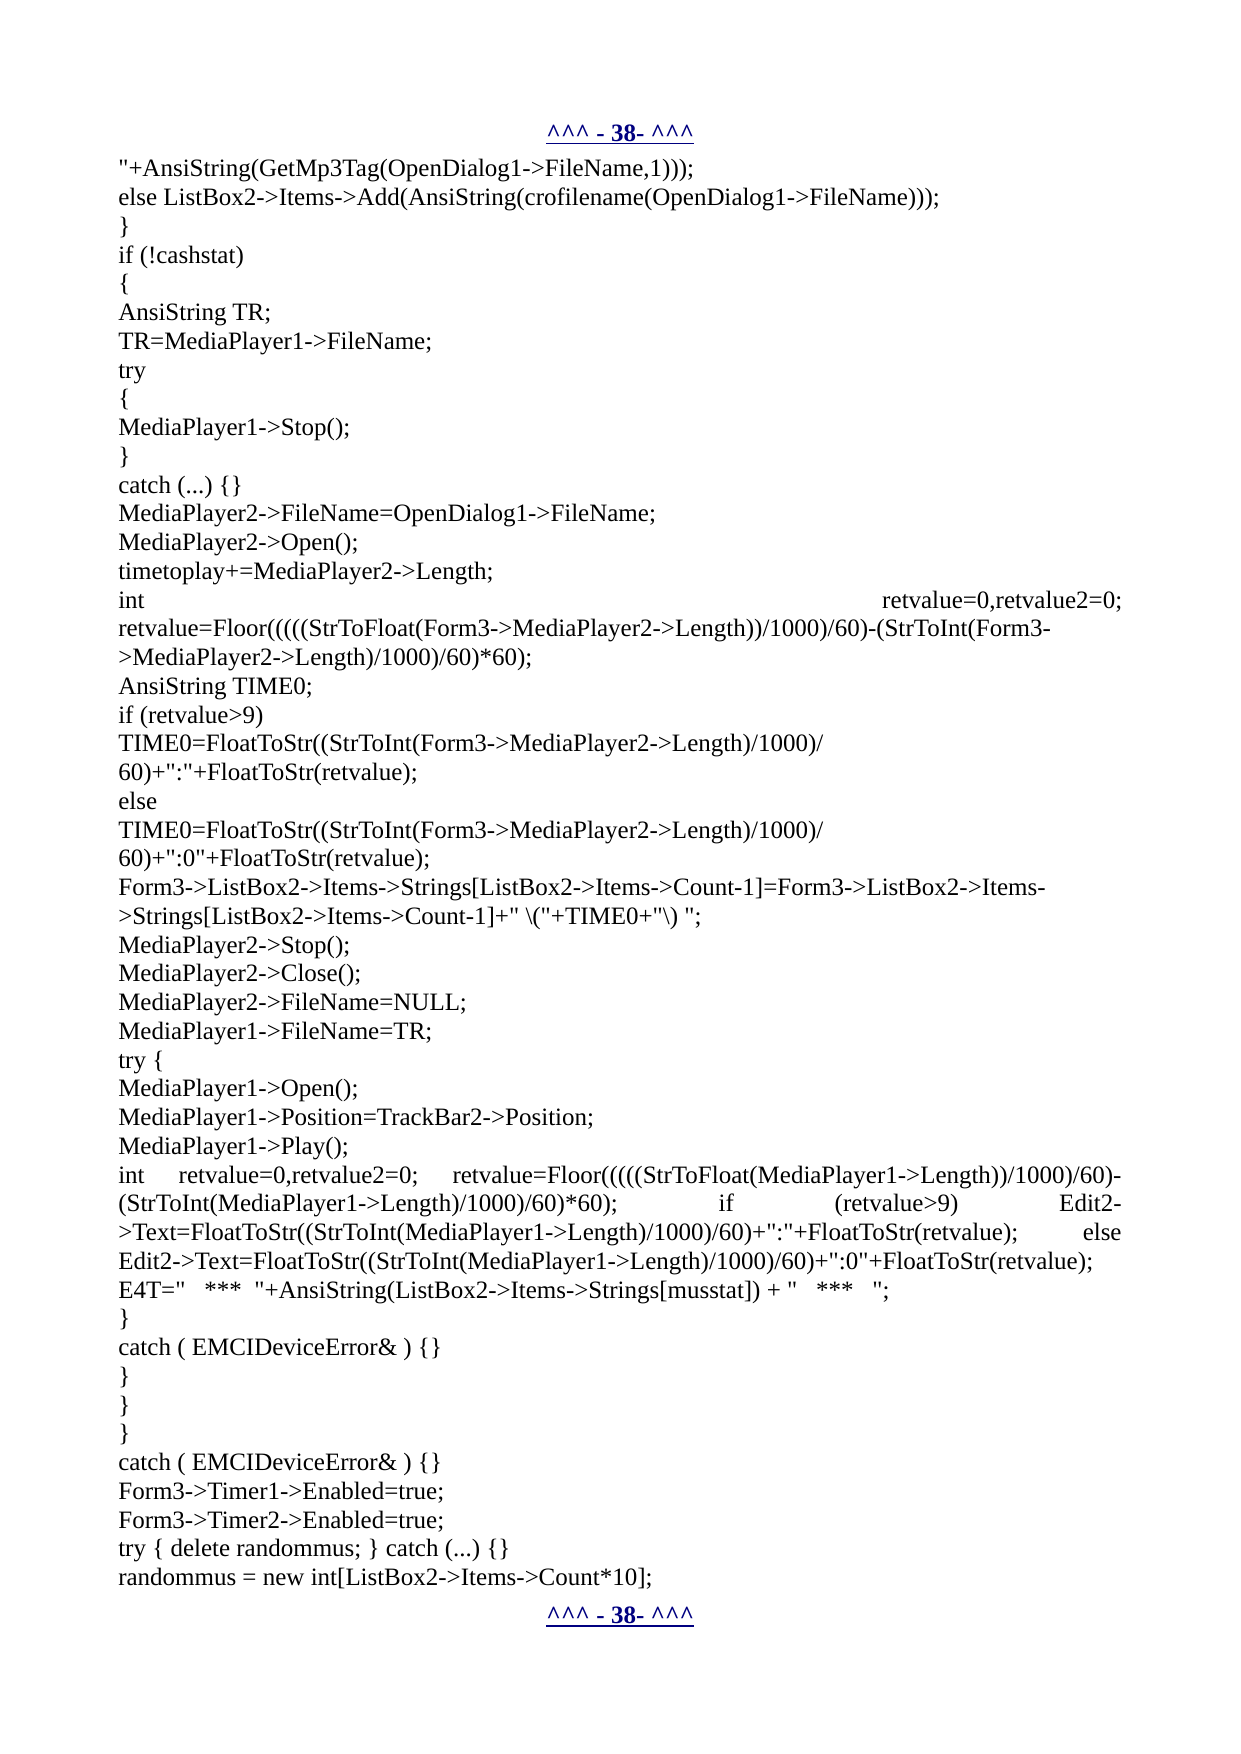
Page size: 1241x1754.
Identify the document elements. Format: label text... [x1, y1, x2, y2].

text - "+AnsiString(GetMp3Tag(OpenDialog1->FileName,1))); [118, 153, 1122, 182]
text } [118, 1361, 1122, 1390]
text if (!cashstat) [118, 240, 1122, 268]
text TIME0=FloatToStr((StrToInt(Form3->MediaPlayer2->Length)/1000)/60)+":"+FloatToStr(retvalue); [118, 728, 1122, 786]
text timetoplay+=MediaPlayer2->Length; [118, 556, 1122, 585]
text MediaPlayer1->Play(); [118, 1131, 1122, 1160]
text catch (...) {} [118, 470, 1122, 498]
text Form3->Timer2->Enabled=true; [118, 1505, 1122, 1533]
text try [118, 355, 1122, 383]
text try { delete randommus; } catch (...) {} [118, 1533, 1122, 1562]
text AnsiString TR; [118, 297, 1122, 326]
text int retvalue=0,retvalue2=0; retvalue=Floor(((((StrToFloat(Form3->MediaPlayer2->Length))/1000)/60)-(StrToInt(Form3->MediaPlayer2->Length)/1000)/60)*60); [118, 585, 1122, 671]
text } [118, 1390, 1122, 1418]
text MediaPlayer2->FileName=OpenDialog1->FileName; [118, 498, 1122, 527]
text TIME0=FloatToStr((StrToInt(Form3->MediaPlayer2->Length)/1000)/60)+":0"+FloatToStr(retvalue); [118, 815, 1122, 872]
text MediaPlayer2->Open(); [118, 527, 1122, 556]
text Form3->ListBox2->Items->Strings[ListBox2->Items->Count-1]=Form3->ListBox2->Items->Strings[ListBox2->Items->Count-1]+" \("+TIME0+"\) "; [118, 872, 1122, 930]
text MediaPlayer2->Stop(); [118, 930, 1122, 958]
text } [118, 1418, 1122, 1447]
text MediaPlayer1->Open(); [118, 1073, 1122, 1102]
text AnsiString TIME0; [118, 671, 1122, 700]
text } [118, 441, 1122, 470]
text { [118, 268, 1122, 297]
text catch ( EMCIDeviceError& ) {} [118, 1447, 1122, 1476]
text Form3->Timer1->Enabled=true; [118, 1476, 1122, 1505]
text MediaPlayer2->FileName=NULL; [118, 987, 1122, 1016]
text int retvalue=0,retvalue2=0; retvalue=Floor(((((StrToFloat(MediaPlayer1->Length))/1000)/60)-(StrToInt(MediaPlayer1->Length)/1000)/60)*60); if (retvalue>9) Edit2->Text=FloatToStr((StrToInt(MediaPlayer1->Length)/1000)/60)+":"+FloatToStr(retvalue); else Edit2->Text=FloatToStr((StrToInt(MediaPlayer1->Length)/1000)/60)+":0"+FloatToStr(retvalue); E4T=" *** "+AnsiString(ListBox2->Items->Strings[musstat]) + " *** "; [118, 1160, 1122, 1303]
text randommus = new int[ListBox2->Items->Count*10]; [118, 1562, 1122, 1591]
text { [118, 383, 1122, 412]
text MediaPlayer1->Stop(); [118, 412, 1122, 441]
text MediaPlayer1->FileName=TR; [118, 1016, 1122, 1045]
text } [118, 1303, 1122, 1332]
text else ListBox2->Items->Add(AnsiString(crofilename(OpenDialog1->FileName))); [118, 182, 1122, 211]
text else [118, 786, 1122, 815]
text MediaPlayer2->Close(); [118, 958, 1122, 987]
text } [118, 211, 1122, 240]
text catch ( EMCIDeviceError& ) {} [118, 1332, 1122, 1361]
text try { [118, 1045, 1122, 1073]
text if (retvalue>9) [118, 700, 1122, 728]
text TR=MediaPlayer1->FileName; [118, 326, 1122, 355]
text MediaPlayer1->Position=TrackBar2->Position; [118, 1102, 1122, 1131]
